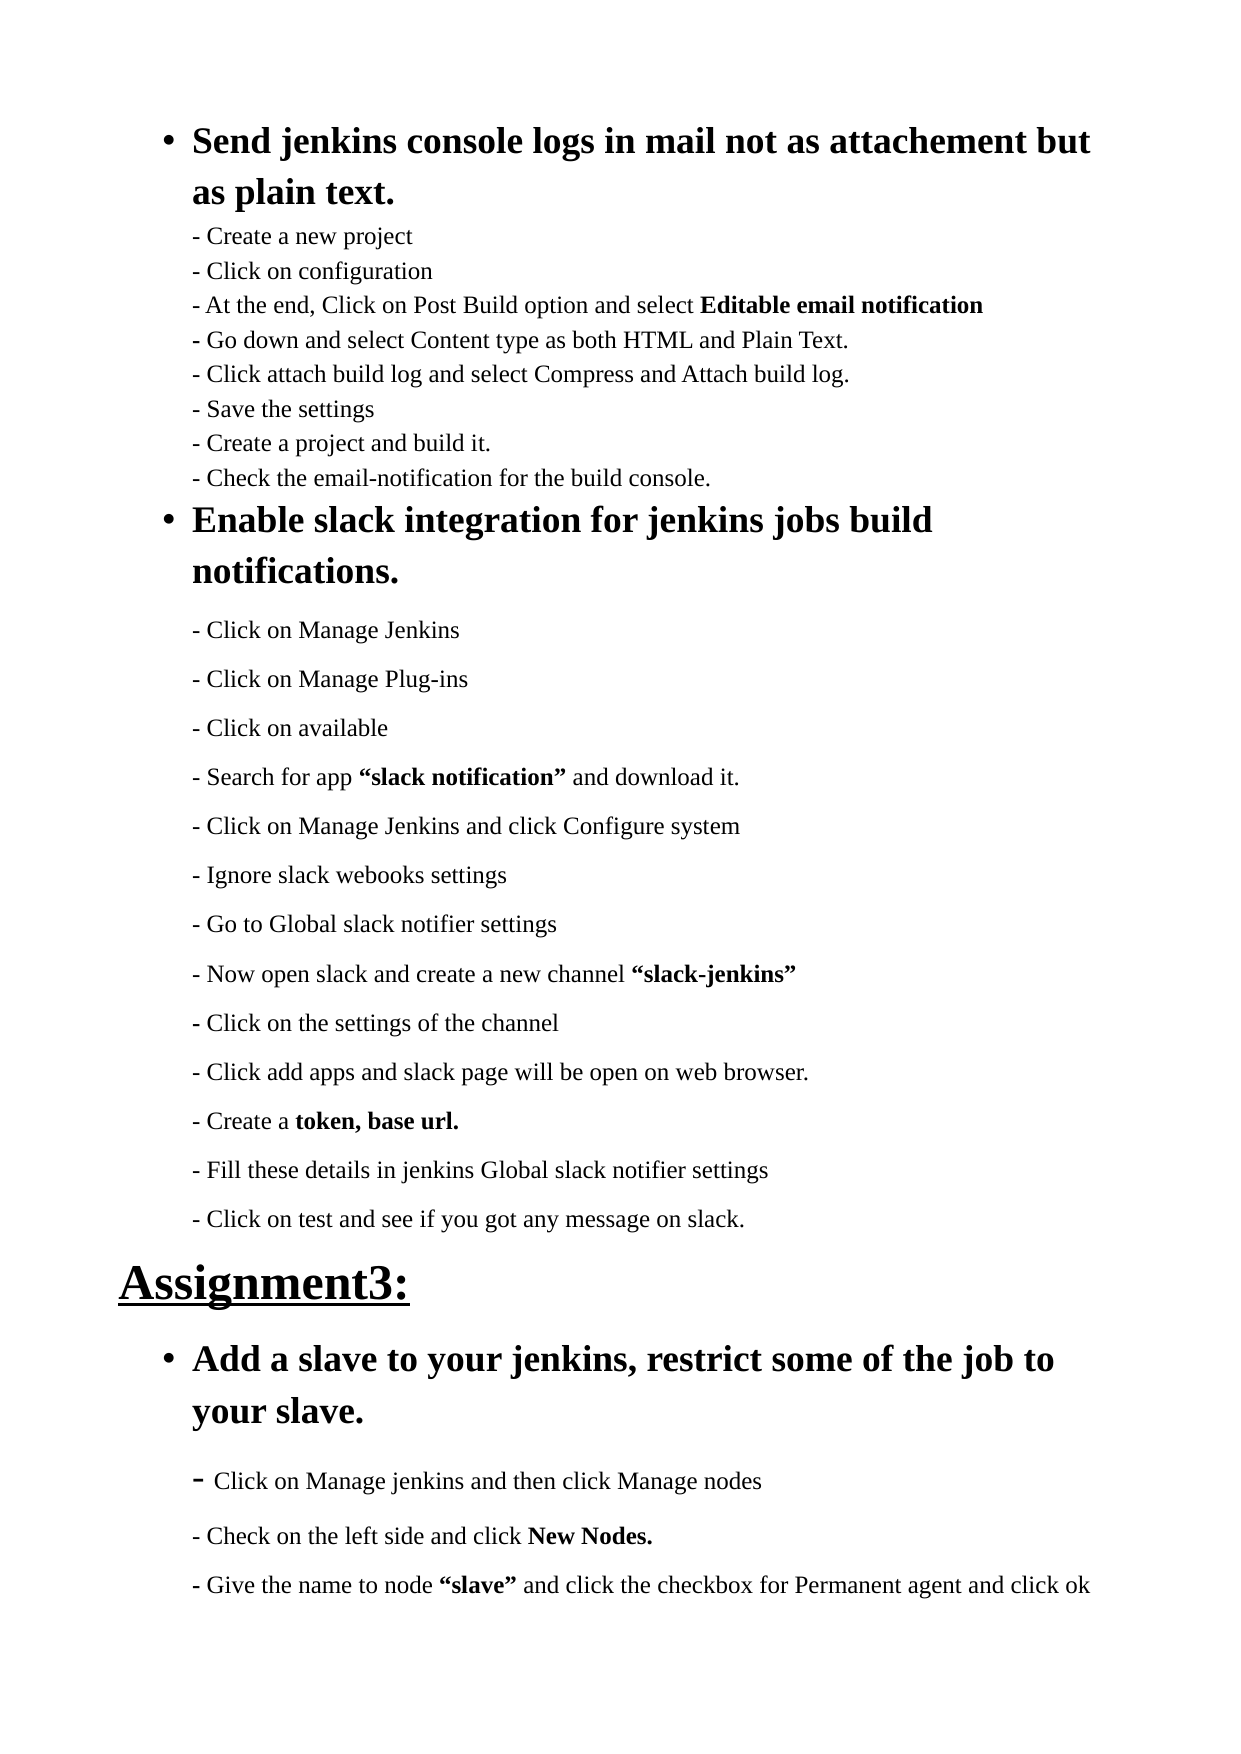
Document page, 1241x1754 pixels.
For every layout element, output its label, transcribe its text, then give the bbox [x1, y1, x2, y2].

list - Give the name to node “slave” and click the checkbox for Permanent agent and click ok [162, 1570, 1122, 1598]
list Send jenkins console logs in mail not as attachement but as plain text. [162, 118, 1122, 213]
list - Search for app “slack notification” and download it. [162, 762, 1122, 791]
list - Click add apps and slack page will be open on web browser. [162, 1057, 1122, 1086]
list - Create a token, base url. [162, 1106, 1122, 1134]
list - Fill these details in jenkins Global slack notifier settings [162, 1155, 1122, 1184]
list - Check on the left side and click New Nodes. [162, 1521, 1122, 1549]
list - Create a new project [162, 221, 1122, 250]
list - Now open slack and create a new channel “slack-jenkins” [162, 959, 1122, 987]
list - Ignore slack webooks settings [162, 861, 1122, 889]
list - Save the settings [162, 394, 1122, 423]
list - Click on Manage Jenkins [162, 615, 1122, 644]
list - Click on configuration [162, 256, 1122, 285]
list - Click attach build log and select Compress and Attach build log. [162, 359, 1122, 388]
list - Go down and select Content type as both HTML and Plain Text. [162, 325, 1122, 354]
list - Click on available [162, 713, 1122, 742]
list - Go to Global slack notifier settings [162, 909, 1122, 938]
list - At the end, Click on Post Build option and select Editable email notification [162, 290, 1122, 319]
list - Click on Manage jenkins and then click Manage nodes [162, 1454, 1122, 1498]
list Enable slack integration for jenkins jobs build notifications. [162, 497, 1122, 592]
list - Create a project and build it. [162, 428, 1122, 457]
list - Click on the settings of the channel [162, 1008, 1122, 1036]
list - Click on Manage Plug-ins [162, 664, 1122, 693]
list Add a slave to your jenkins, restrict some of the job to your slave. [162, 1337, 1122, 1431]
list - Check the email-notification for the build console. [162, 463, 1122, 492]
list - Click on test and see if you got any message on slack. [162, 1204, 1122, 1233]
text Assignment3: [118, 1253, 1122, 1311]
list - Click on Manage Jenkins and click Configure system [162, 811, 1122, 840]
